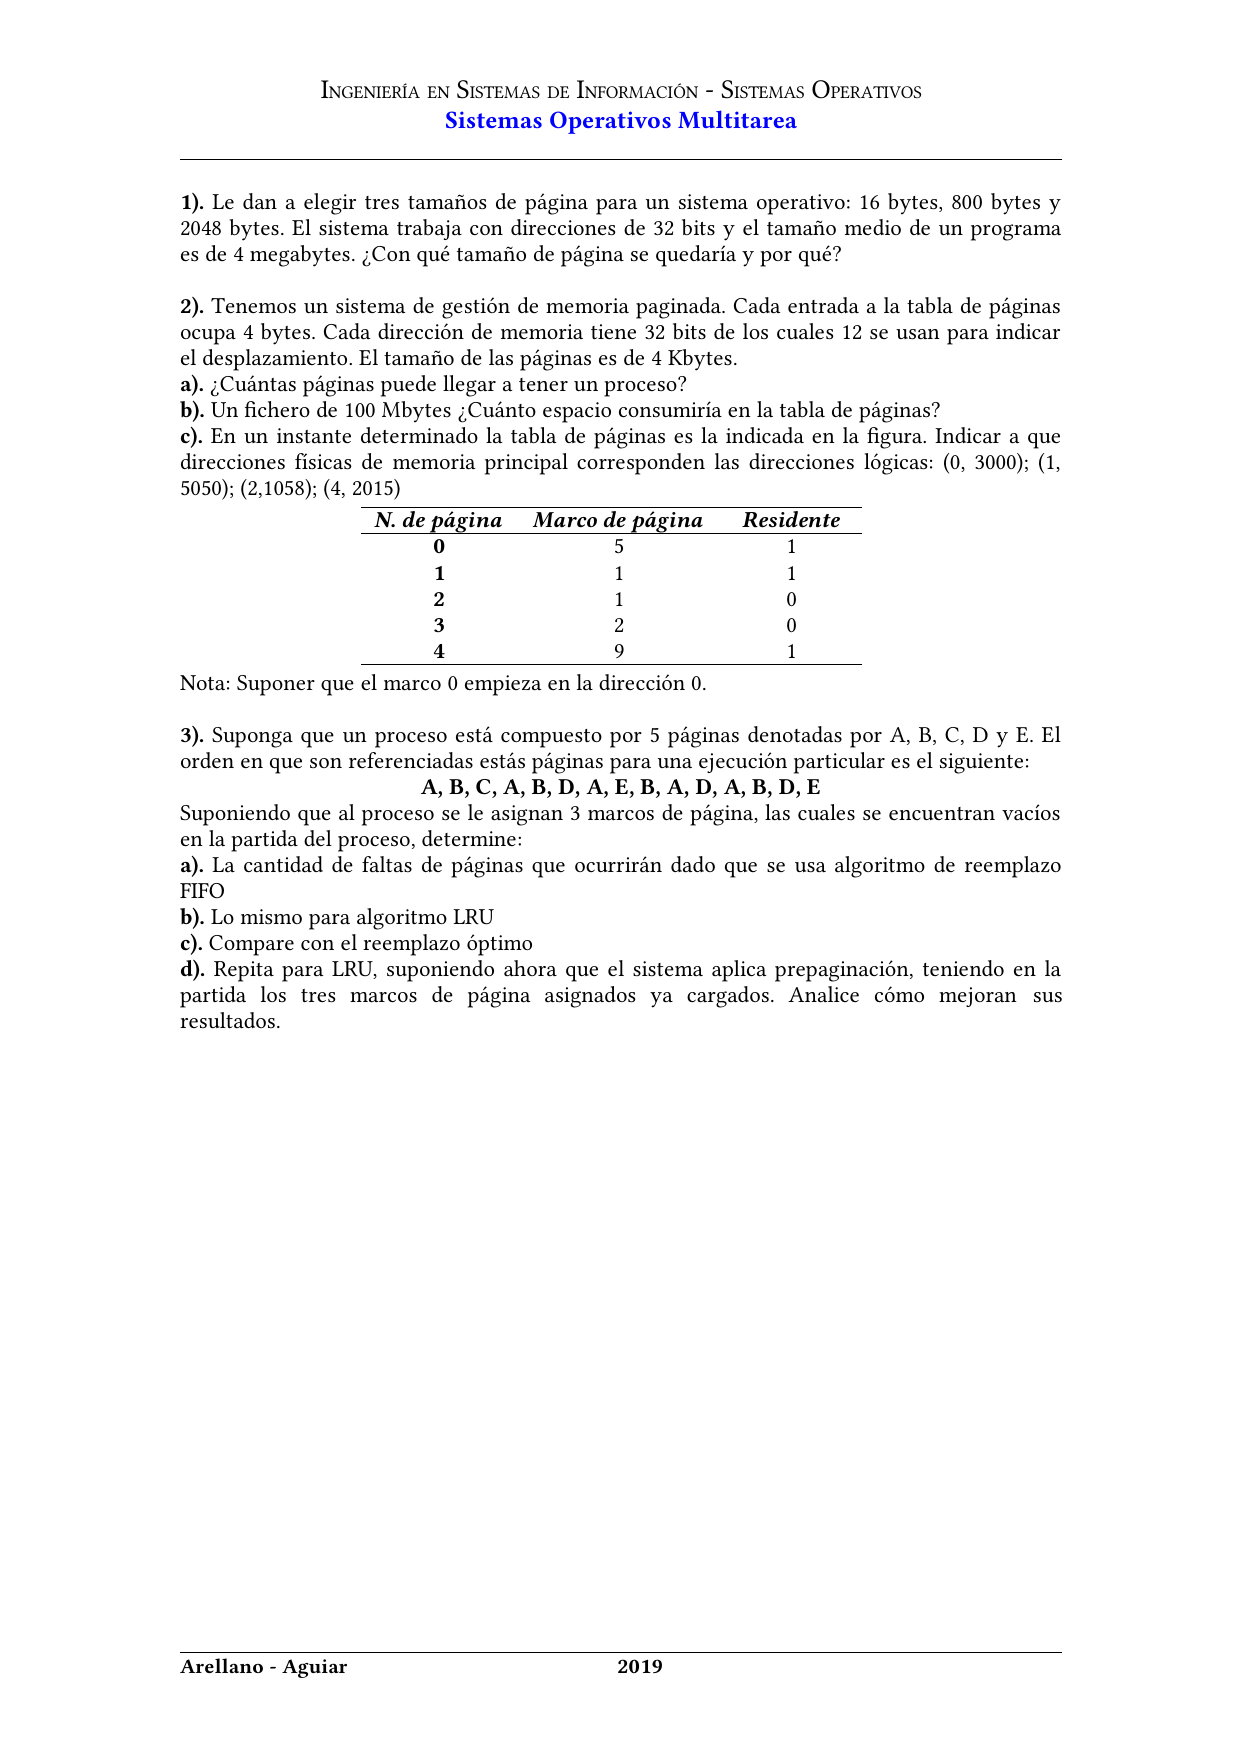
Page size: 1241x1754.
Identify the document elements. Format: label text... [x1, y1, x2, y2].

text 2). Tenemos un sistema de gestión de memoria paginada. Cada entrada a la tabla de páginas ocupa 4 bytes. Cada dirección de memoria tiene 32 bits de los cuales 12 se usan para indicar el desplazamiento. El tamaño de las páginas es de 4 Kbytes. [180, 293, 1062, 371]
text 1). Le dan a elegir tres tamaños de página para un sistema operativo: 16 bytes, 800 bytes y 2048 bytes. El sistema trabaja con direcciones de 32 bits y el tamaño medio de un programa es de 4 megabytes. ¿Con qué tamaño de página se quedaría y por qué? [180, 189, 1062, 267]
table_cell 1 [517, 585, 720, 611]
table_header N. de página [361, 508, 517, 533]
table_cell 0 [361, 534, 517, 559]
table_cell 4 [361, 638, 517, 664]
table_cell 1 [720, 638, 862, 664]
text a). ¿Cuántas páginas puede llegar a tener un proceso? [180, 371, 1062, 397]
table_cell 0 [720, 585, 862, 611]
table_header Residente [720, 508, 862, 533]
table_cell 3 [361, 611, 517, 637]
text A, B, C, A, B, D, A, E, B, A, D, A, B, D, E [180, 774, 1062, 800]
table_cell 0 [720, 611, 862, 637]
table_cell 2 [361, 585, 517, 611]
table_cell 1 [517, 559, 720, 585]
table_header Marco de página [517, 508, 720, 533]
table_cell 9 [517, 638, 720, 664]
text 3). Suponga que un proceso está compuesto por 5 páginas denotadas por A, B, C, D y E. El orden en que son referenciadas estás páginas para una ejecución particular es el siguiente: [180, 722, 1062, 774]
text c). En un instante determinado la tabla de páginas es la indicada en la figura. Indicar a que direcciones físicas de memoria principal corresponden las direcciones lógicas: (0, 3000); (1, 5050); (2,1058); (4, 2015) [180, 423, 1062, 501]
text Nota: Suponer que el marco 0 empieza en la dirección 0. [180, 669, 1062, 696]
table_cell 1 [720, 559, 862, 585]
text d). Repita para LRU, suponiendo ahora que el sistema aplica prepaginación, teniendo en la partida los tres marcos de página asignados ya cargados. Analice cómo mejoran sus resultados. [180, 956, 1062, 1034]
table_cell 2 [517, 611, 720, 637]
text a). La cantidad de faltas de páginas que ocurrirán dado que se usa algoritmo de reemplazo FIFO [180, 852, 1062, 904]
text c). Compare con el reemplazo óptimo [180, 930, 1062, 956]
table_cell 5 [517, 534, 720, 559]
text b). Un fichero de 100 Mbytes ¿Cuánto espacio consumiría en la tabla de páginas? [180, 397, 1062, 423]
table_cell 1 [361, 559, 517, 585]
table_cell 1 [720, 534, 862, 559]
text b). Lo mismo para algoritmo LRU [180, 904, 1062, 930]
text Suponiendo que al proceso se le asignan 3 marcos de página, las cuales se encuentran vacíos en la partida del proceso, determine: [180, 800, 1062, 852]
